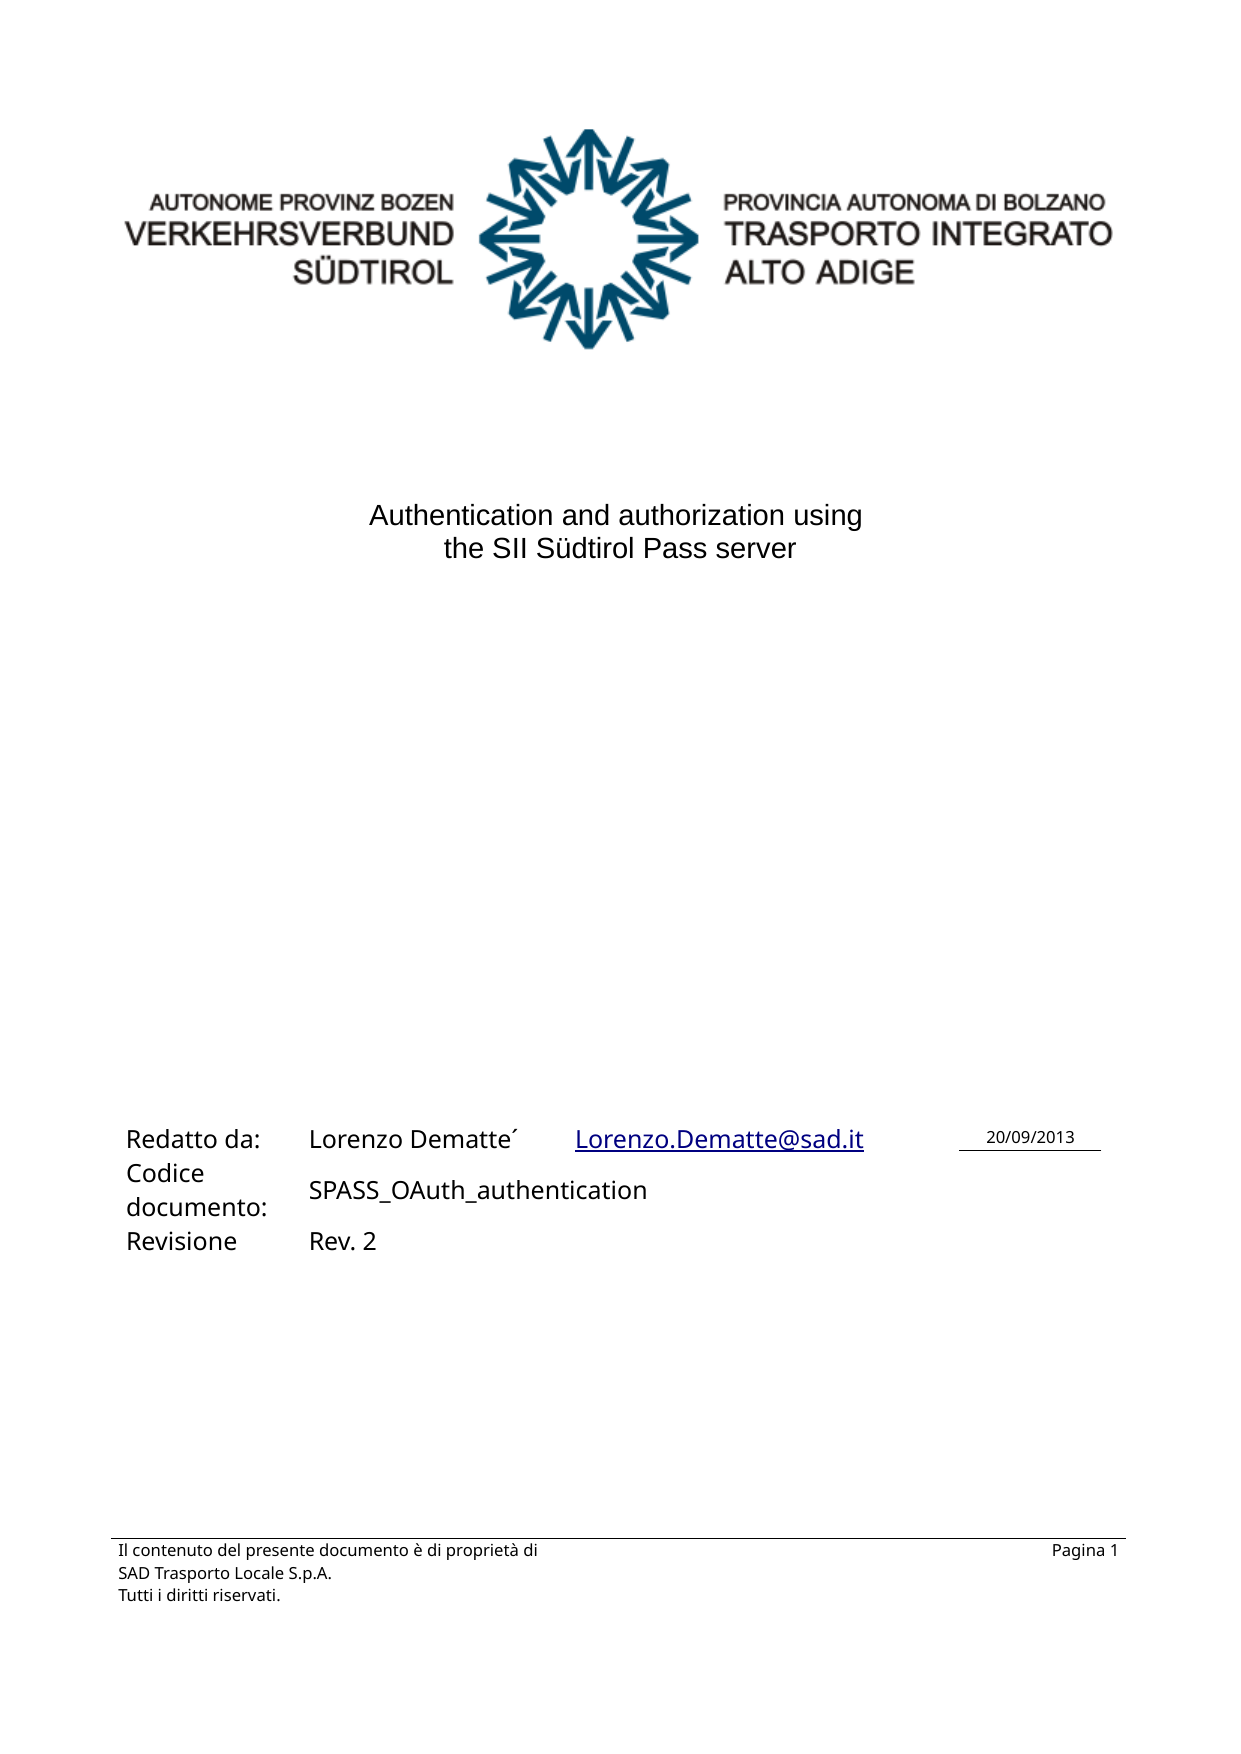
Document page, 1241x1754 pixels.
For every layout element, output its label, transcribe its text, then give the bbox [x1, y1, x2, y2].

table_cell Rev. 2 [301, 1224, 1121, 1292]
table_cell Codice documento: [118, 1155, 301, 1223]
picture [119, 125, 1122, 357]
table_header 20/09/2013 [940, 1121, 1121, 1155]
table_cell Revisione [118, 1224, 301, 1292]
table_cell SPASS_OAuth_authentication [301, 1155, 1121, 1223]
table_header Lorenzo Dematte´ [301, 1121, 556, 1155]
table_header Lorenzo.Dematte@sad.it [556, 1121, 940, 1155]
table_header Redatto da: [118, 1121, 301, 1155]
subtitle Authentication and authorization using the SII Südtirol Pass server [118, 498, 1122, 565]
